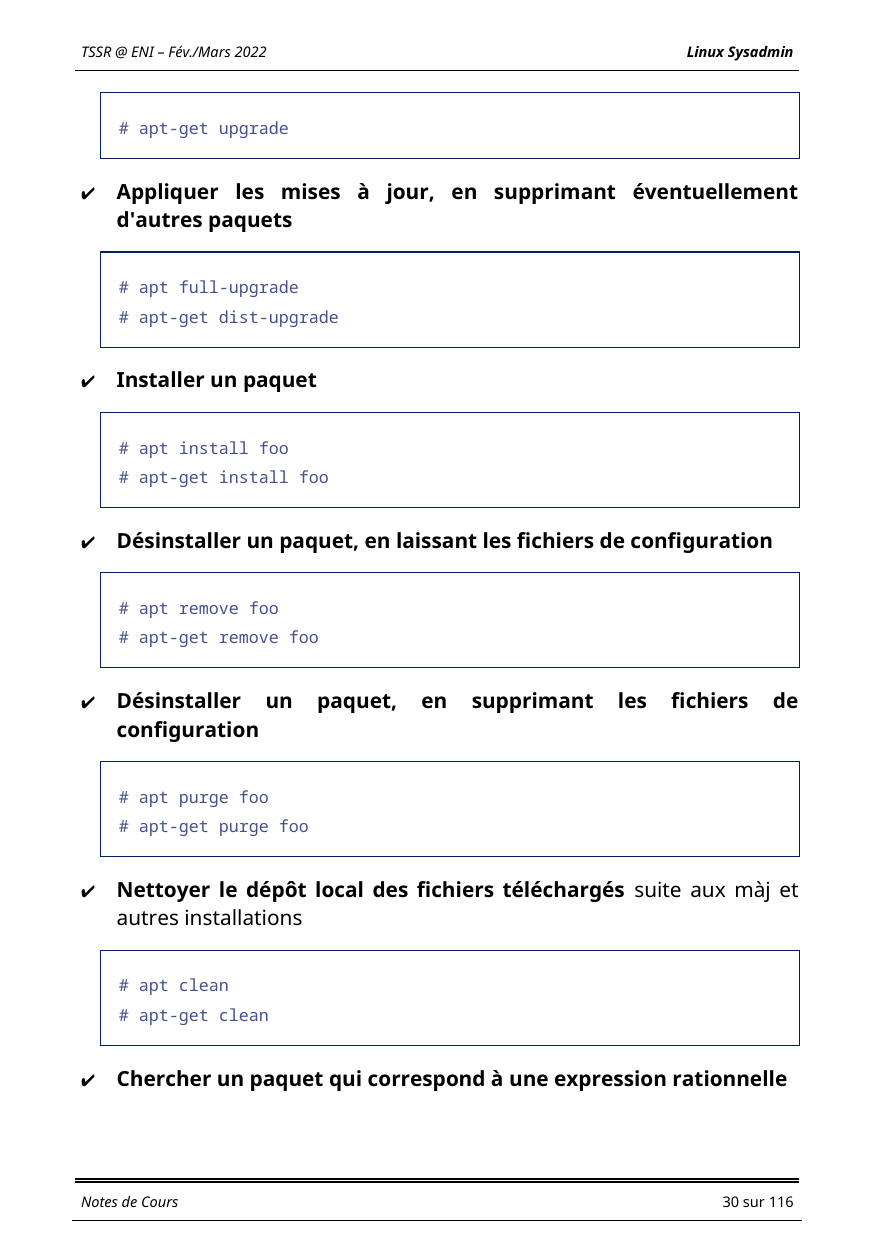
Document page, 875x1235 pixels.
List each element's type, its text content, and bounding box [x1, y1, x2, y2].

text # apt clean [101, 951, 799, 979]
text # apt full-upgrade [101, 253, 799, 281]
text # apt purge foo [101, 762, 799, 790]
list Chercher un paquet qui correspond à une expression rationnelle [81, 1064, 799, 1092]
list Désinstaller un paquet, en supprimant les fichiers de configuration [81, 686, 799, 743]
text # apt remove foo [101, 573, 799, 602]
text # apt install foo [101, 413, 799, 441]
list Nettoyer le dépôt local des fichiers téléchargés suite aux màj et autres installations [81, 875, 799, 932]
text # apt-get dist-upgrade [101, 281, 799, 347]
list Installer un paquet [81, 366, 799, 394]
text # apt-get clean [101, 979, 799, 1045]
text # apt-get install foo [101, 441, 799, 507]
text # apt-get upgrade [101, 93, 799, 158]
list Désinstaller un paquet, en laissant les fichiers de configuration [81, 526, 799, 554]
list Appliquer les mises à jour, en supprimant éventuellement d'autres paquets [81, 177, 799, 234]
text # apt-get remove foo [101, 602, 799, 667]
text # apt-get purge foo [101, 790, 799, 856]
